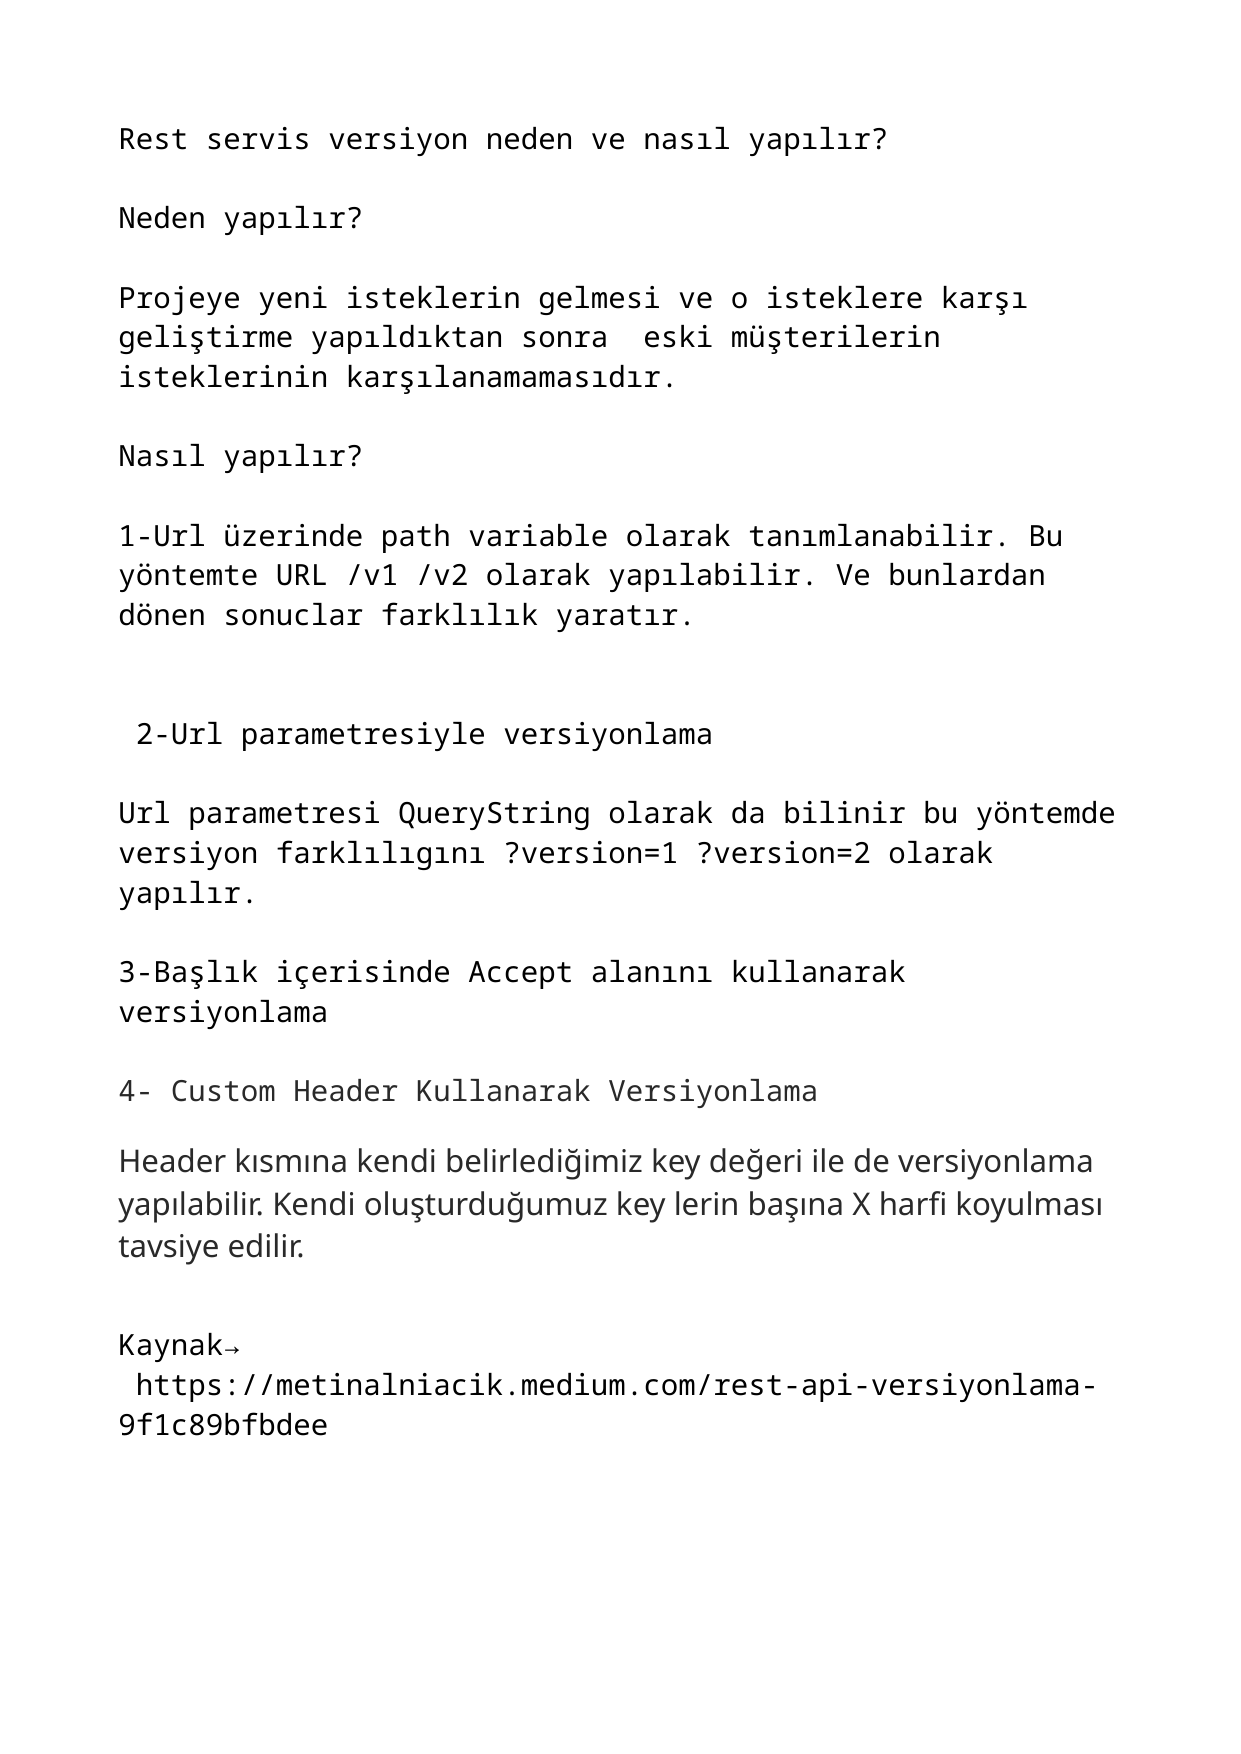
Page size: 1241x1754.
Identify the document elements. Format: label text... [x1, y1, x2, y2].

text Header kısmına kendi belirlediğimiz key değeri ile de versiyonlama yapılabilir. Kendi oluşturduğumuz key lerin başına X harfi koyulması tavsiye edilir. [118, 1139, 1122, 1267]
text Kaynak→ [118, 1324, 1122, 1364]
text Projeye yeni isteklerin gelmesi ve o isteklere karşı geliştirme yapıldıktan sonra eski müşterilerin isteklerinin karşılanamamasıdır. [118, 277, 1122, 396]
text https://metinalniacik.medium.com/rest-api-versiyonlama-9f1c89bfbdee [118, 1364, 1122, 1443]
text Rest servis versiyon neden ve nasıl yapılır? [118, 118, 1122, 158]
text Neden yapılır? [118, 197, 1122, 237]
text 4- Custom Header Kullanarak Versiyonlama [118, 1071, 1122, 1110]
text 1-Url üzerinde path variable olarak tanımlanabilir. Bu yöntemte URL /v1 /v2 olarak yapılabilir. Ve bunlardan dönen sonuclar farklılık yaratır. [118, 515, 1122, 634]
text Nasıl yapılır? [118, 436, 1122, 475]
text 3-Başlık içerisinde Accept alanını kullanarak versiyonlama [118, 952, 1122, 1031]
text Url parametresi QueryString olarak da bilinir bu yöntemde versiyon farklılıgını ?version=1 ?version=2 olarak yapılır. [118, 793, 1122, 912]
text 2-Url parametresiyle versiyonlama [118, 713, 1122, 753]
